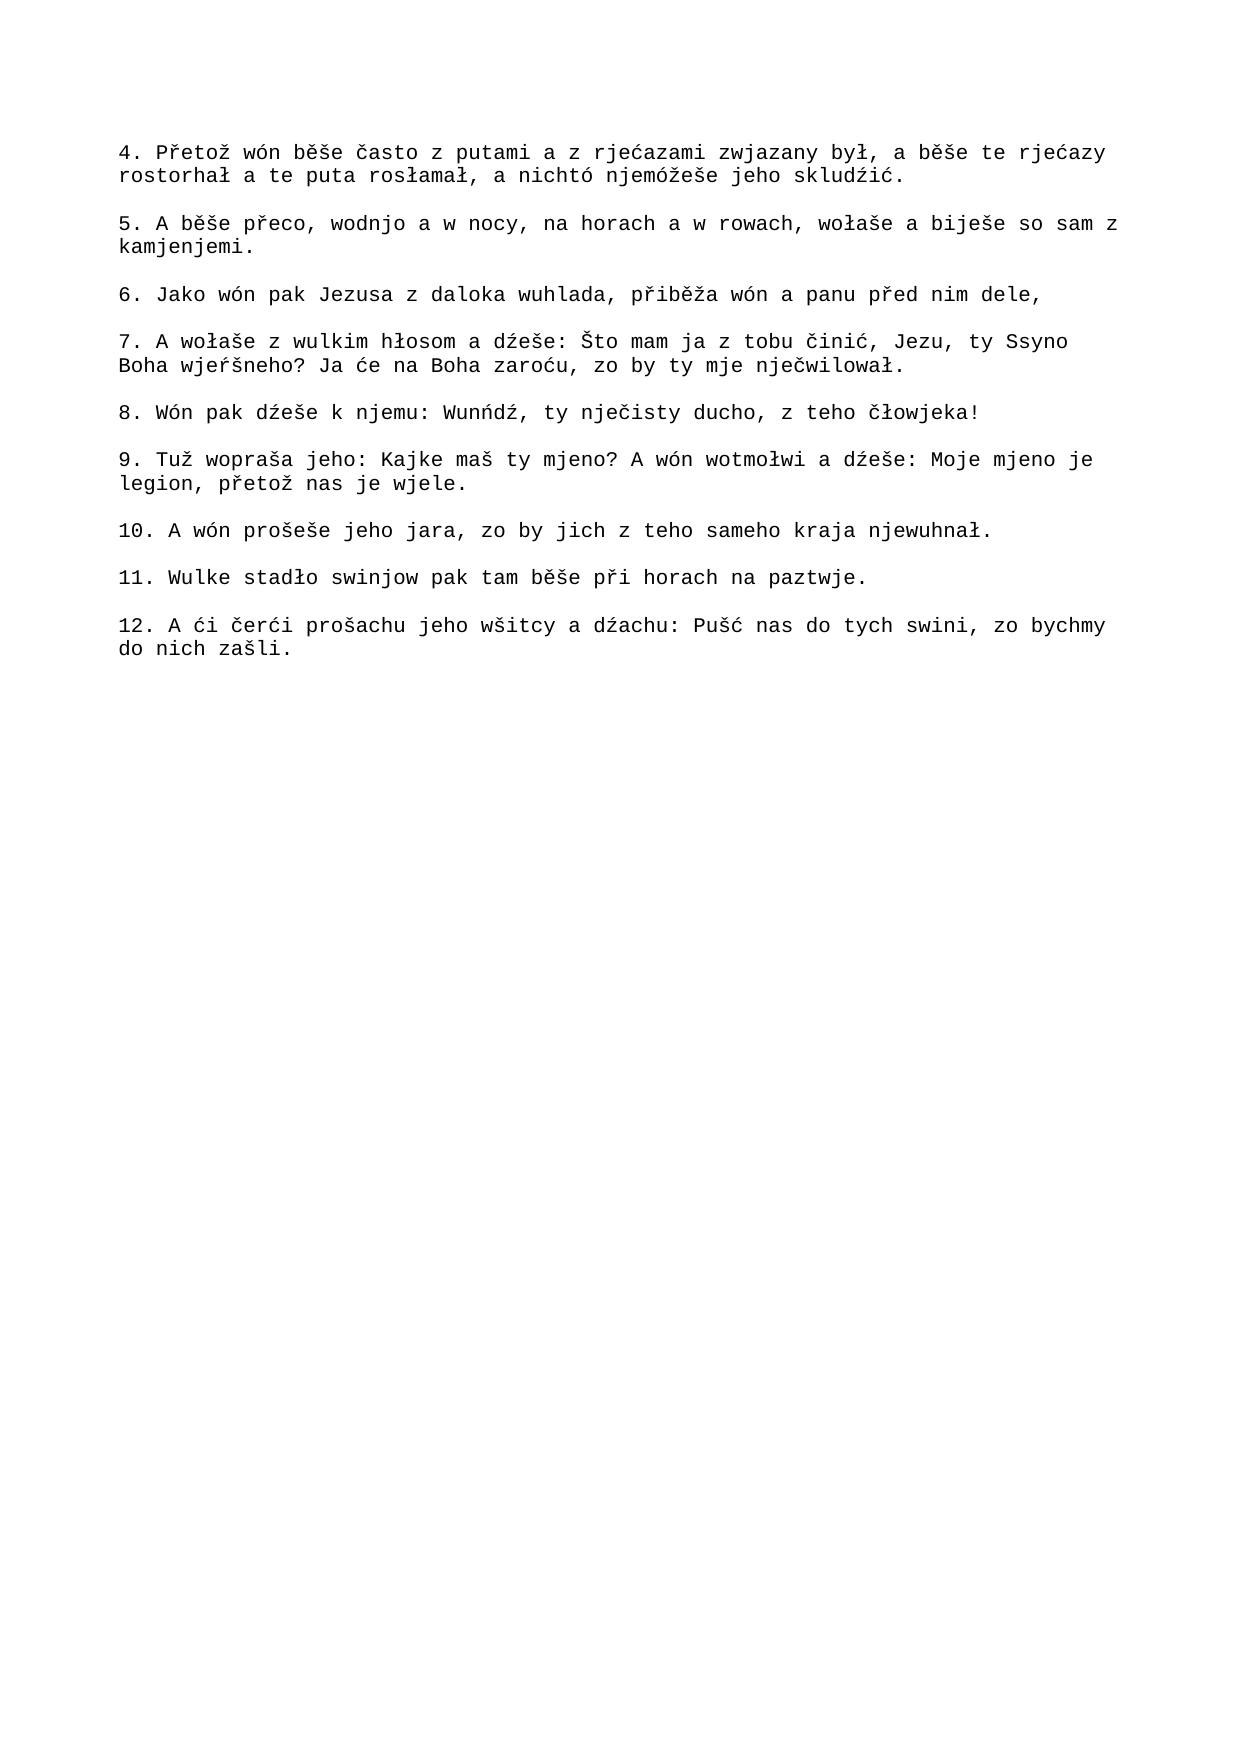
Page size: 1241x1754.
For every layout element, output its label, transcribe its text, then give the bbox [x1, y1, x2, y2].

text 11. Wulke stadło swinjow pak tam běše při horach na paztwje. [118, 567, 1122, 591]
text 9. Tuž wopraša jeho: Kajke maš ty mjeno? A wón wotmołwi a dźeše: Moje mjeno je legion, přetož nas je wjele. [118, 449, 1122, 496]
text 7. A wołaše z wulkim hłosom a dźeše: Što mam ja z tobu činić, Jezu, ty Ssyno Boha wjeŕšneho? Ja će na Boha zaroću, zo by ty mje nječwilował. [118, 331, 1122, 378]
text 5. A běše přeco, wodnjo a w nocy, na horach a w rowach, wołaše a biješe so sam z kamjenjemi. [118, 213, 1122, 260]
text 12. A ći čerći prošachu jeho wšitcy a dźachu: Pušć nas do tych swini, zo bychmy do nich zašli. [118, 615, 1122, 662]
text 4. Přetož wón běše často z putami a z rjećazami zwjazany był, a běše te rjećazy rostorhał a te puta rosłamał, a nichtó njemóžeše jeho skludźić. [118, 142, 1122, 189]
text 6. Jako wón pak Jezusa z daloka wuhlada, přiběža wón a panu před nim dele, [118, 284, 1122, 307]
text 10. A wón prošeše jeho jara, zo by jich z teho sameho kraja njewuhnał. [118, 520, 1122, 544]
text 8. Wón pak dźeše k njemu: Wunńdź, ty nječisty ducho, z teho čłowjeka! [118, 402, 1122, 426]
